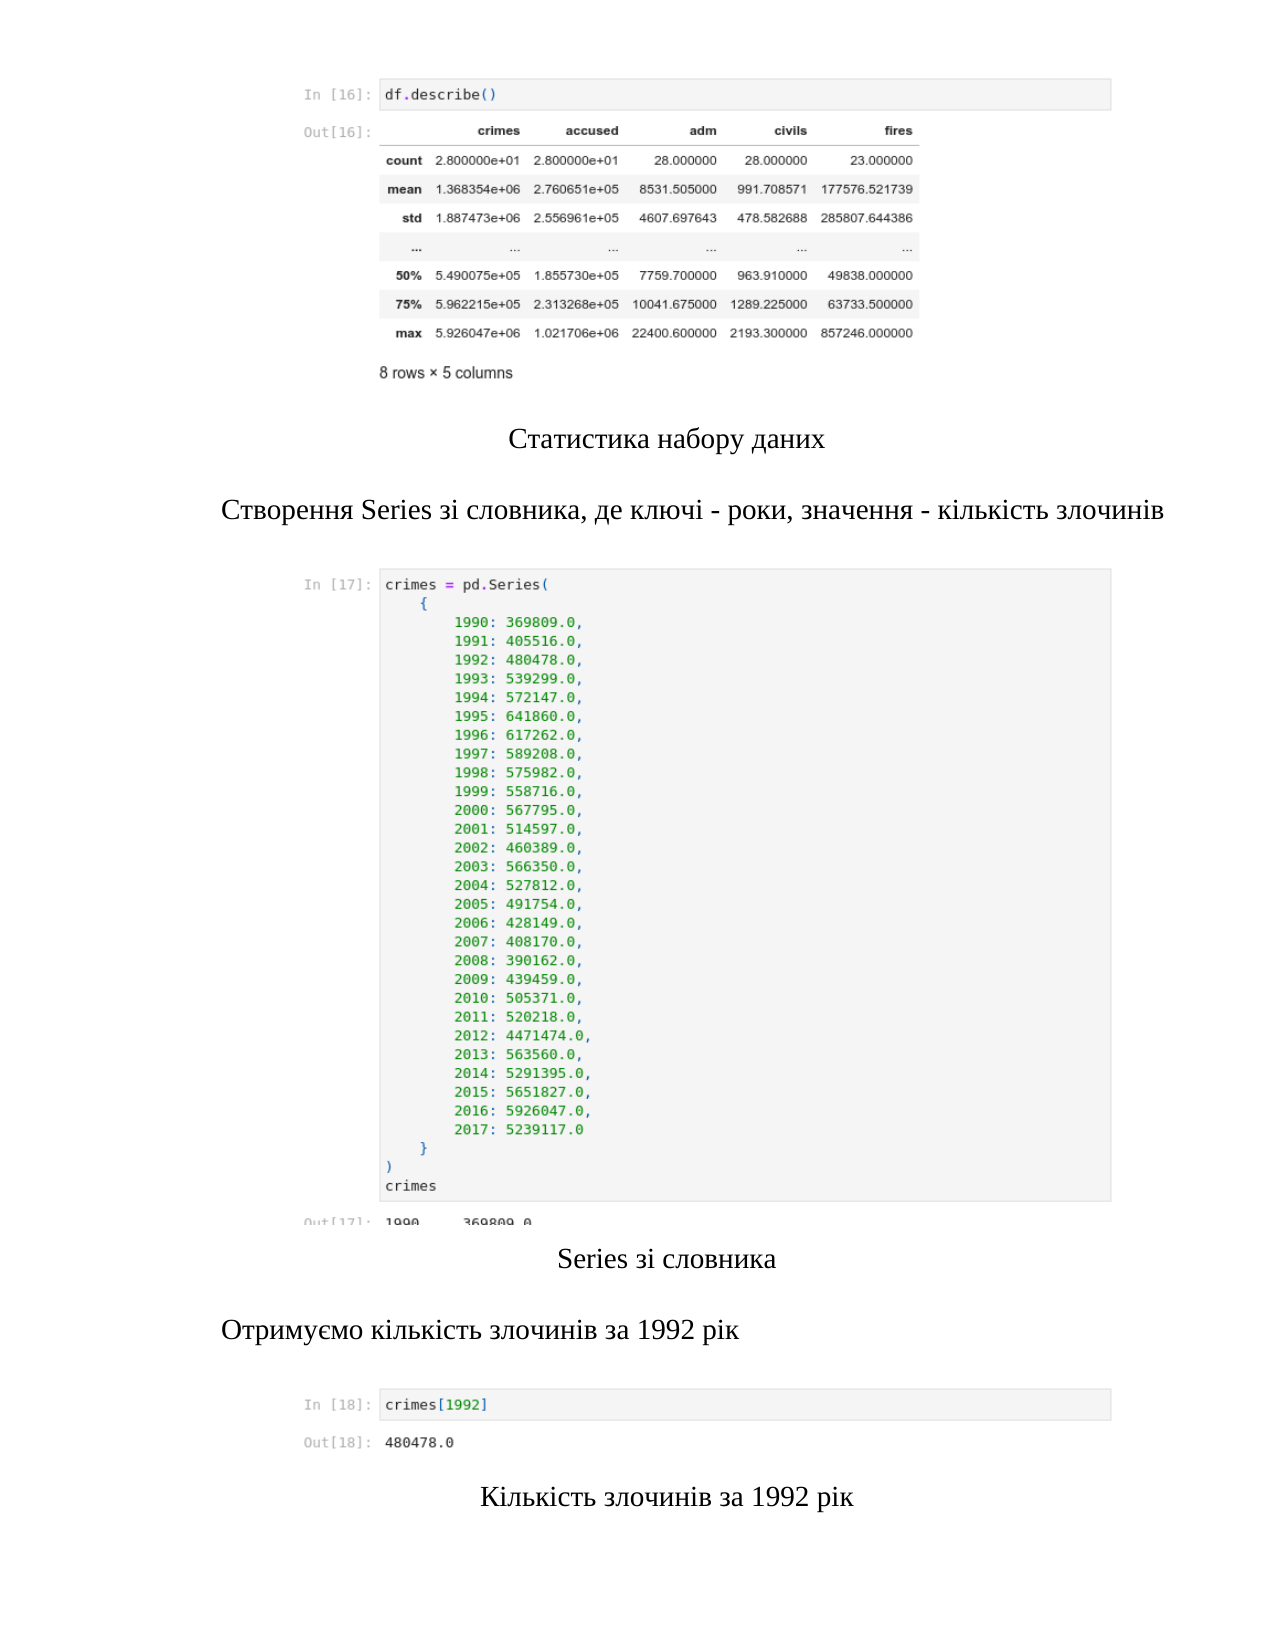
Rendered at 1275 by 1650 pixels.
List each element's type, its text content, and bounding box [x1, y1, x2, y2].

text Series зі словника [147, 563, 1186, 1274]
picture [290, 563, 1117, 1225]
text Кількість злочинів за 1992 рік [147, 1383, 1186, 1513]
text Отримуємо кількість злочинів за 1992 рік [147, 1312, 1186, 1346]
picture [290, 73, 1117, 405]
text Cтатистика набору даних [147, 73, 1186, 455]
picture [290, 1383, 1117, 1463]
text Створення Series зі словника, де ключі - роки, значення - кількість злочинів [147, 492, 1186, 526]
